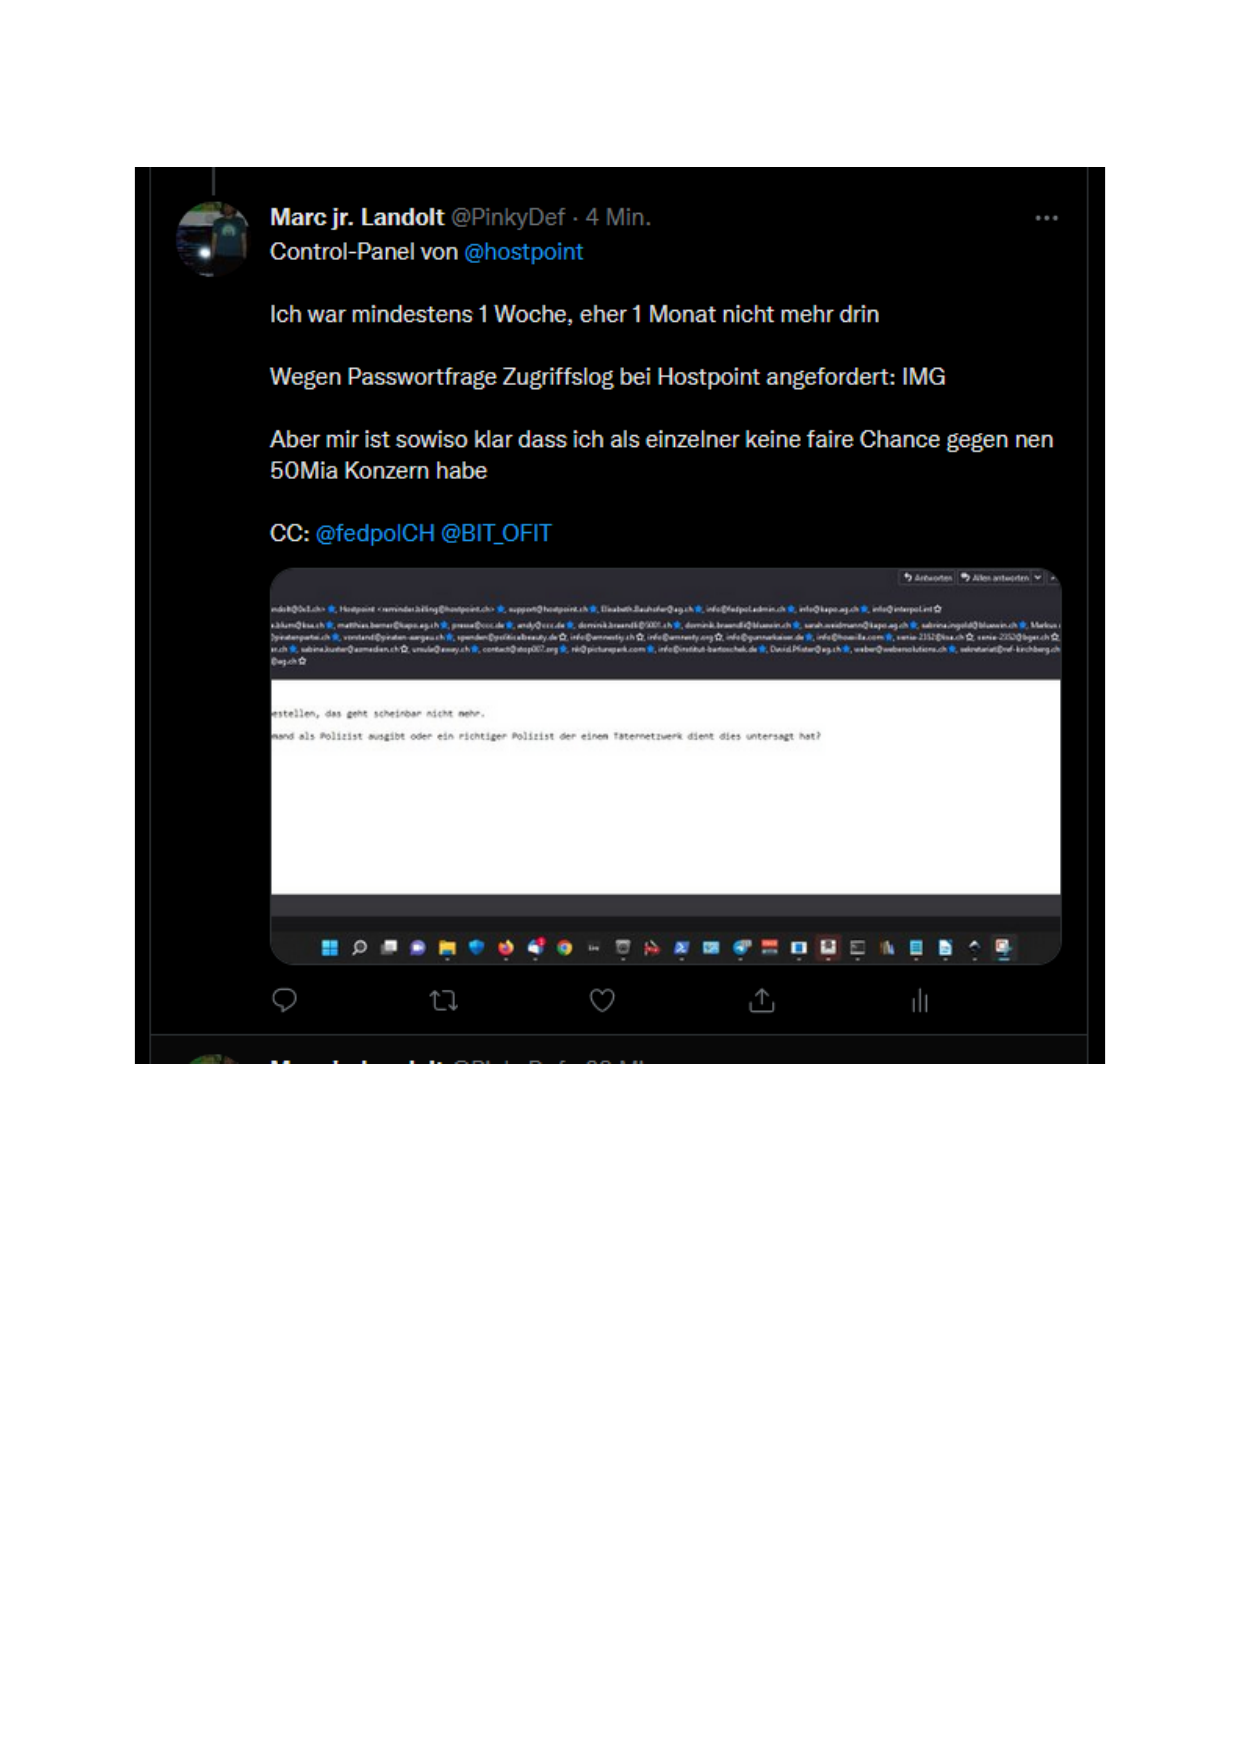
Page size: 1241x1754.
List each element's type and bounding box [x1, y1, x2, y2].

picture [134, 167, 1106, 1064]
